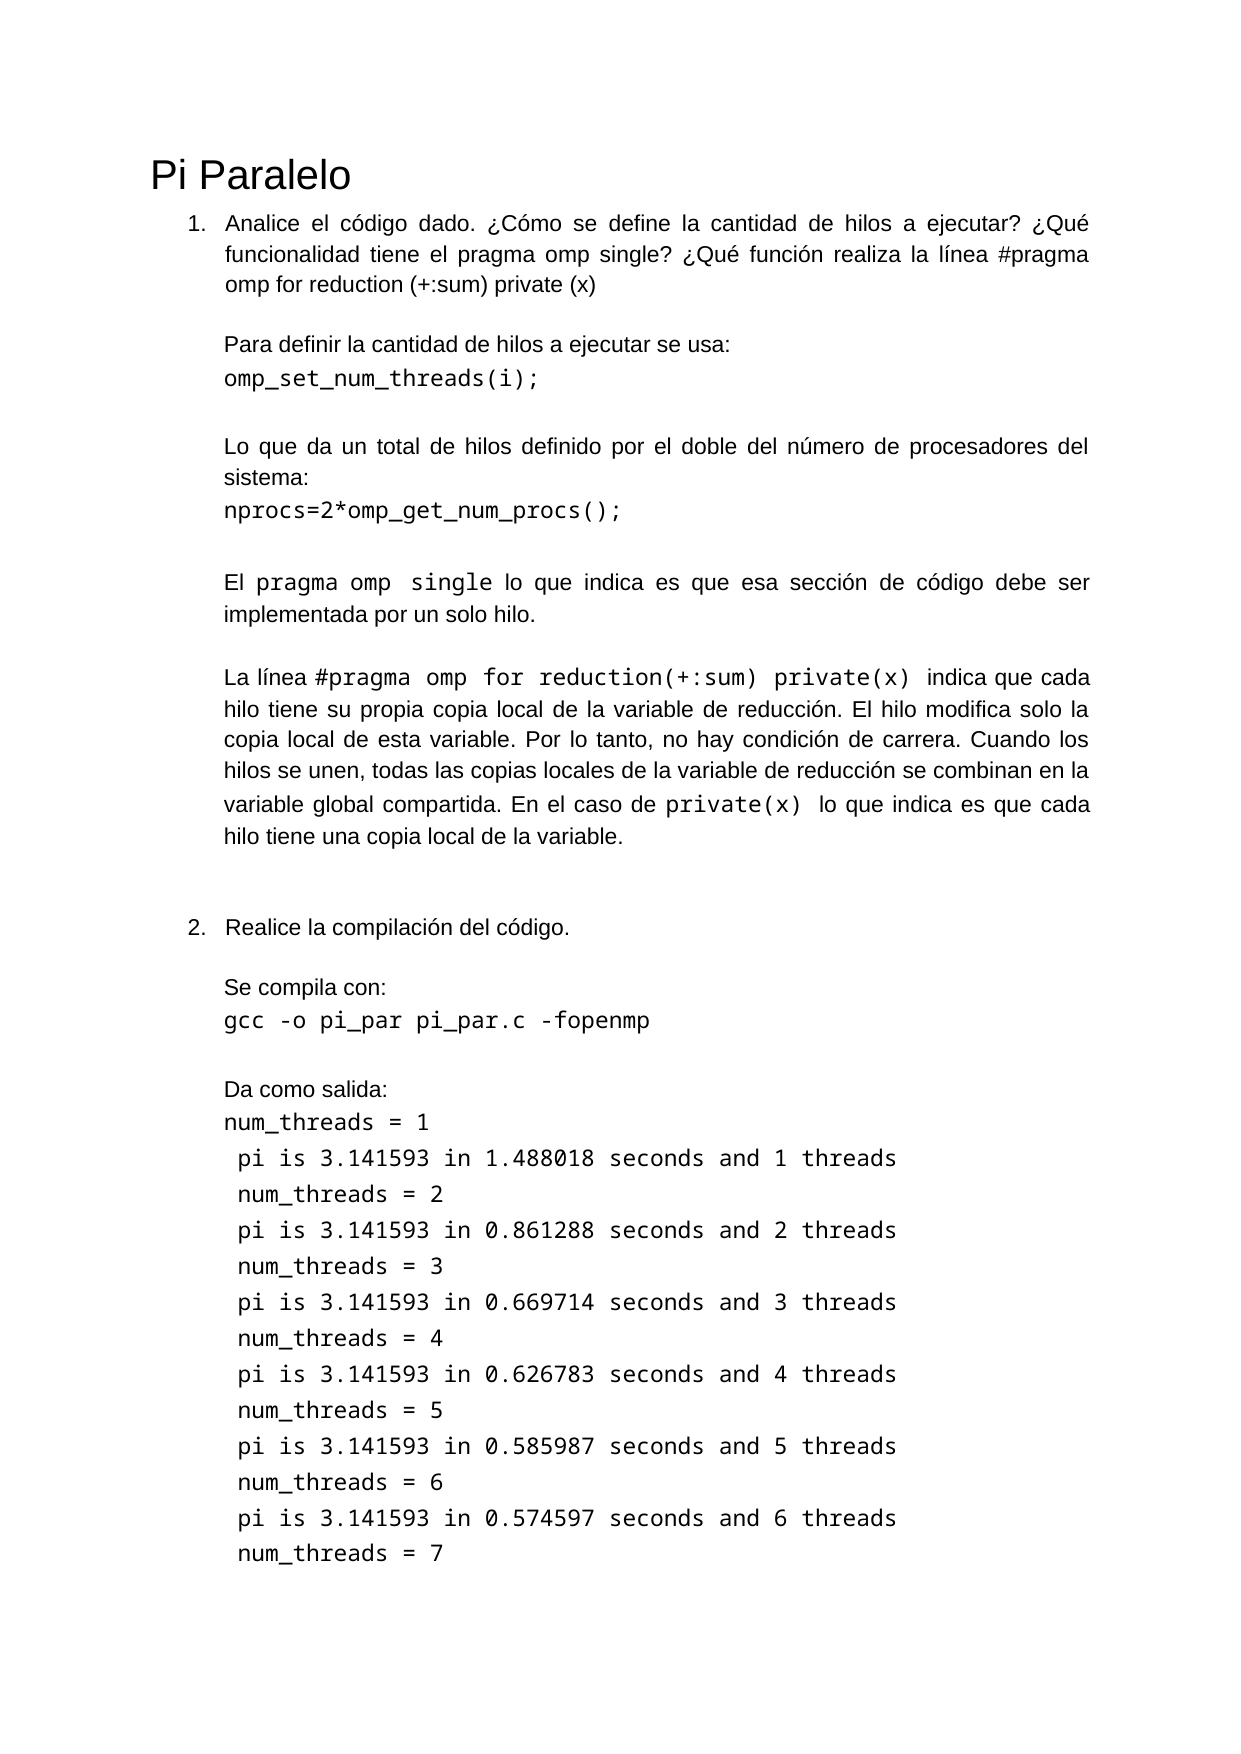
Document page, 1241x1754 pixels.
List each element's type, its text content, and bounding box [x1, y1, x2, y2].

text num_threads = 2 [223, 1178, 1090, 1209]
text pi is 3.141593 in 0.861288 seconds and 2 threads [223, 1214, 1090, 1245]
text Para definir la cantidad de hilos a ejecutar se usa: [224, 331, 1090, 358]
text num_threads = 3 [223, 1250, 1090, 1281]
text Lo que da un total de hilos definido por el doble del número de procesadores del sistema: [224, 433, 1090, 490]
text pi is 3.141593 in 1.488018 seconds and 1 threads [223, 1142, 1090, 1173]
subtitle Pi Paralelo [150, 150, 1090, 198]
text gcc -o pi_par pi_par.c -fopenmp [223, 1004, 1090, 1035]
text La línea #pragma omp for reduction(+:sum) private(x) indica que cada hilo tiene su propia copia local de la variable de reducción. El hilo modifica solo la copia local de esta variable. Por lo tanto, no hay condición de carrera. Cuando los hilos se unen, todas las copias locales de la variable de reducción se combinan en la variable global compartida. En el caso de private(x) lo que indica es que cada hilo tiene una copia local de la variable. [224, 661, 1090, 849]
text omp_set_num_threads(i); [224, 361, 1090, 393]
text nprocs=2*omp_get_num_procs(); [224, 494, 1090, 525]
text num_threads = 1 [223, 1106, 1090, 1137]
text Da como salida: [223, 1076, 1090, 1102]
text pi is 3.141593 in 0.585987 seconds and 5 threads [223, 1429, 1090, 1461]
list Analice el código dado. ¿Cómo se define la cantidad de hilos a ejecutar? ¿Qué funcionalidad tiene el pragma omp single? ¿Qué función realiza la línea #pragma omp for reduction (+:sum) private (x) [187, 210, 1090, 297]
text pi is 3.141593 in 0.574597 seconds and 6 threads [223, 1501, 1090, 1533]
text El pragma omp single lo que indica es que esa sección de código debe ser implementada por un solo hilo. [224, 566, 1090, 627]
text num_threads = 5 [223, 1394, 1090, 1425]
text pi is 3.141593 in 0.626783 seconds and 4 threads [223, 1358, 1090, 1389]
list Realice la compilación del código. [187, 913, 1090, 940]
text num_threads = 6 [223, 1466, 1090, 1497]
text num_threads = 4 [223, 1322, 1090, 1353]
text pi is 3.141593 in 0.669714 seconds and 3 threads [223, 1286, 1090, 1317]
text num_threads = 7 [223, 1537, 1090, 1569]
text Se compila con: [223, 974, 1090, 1000]
